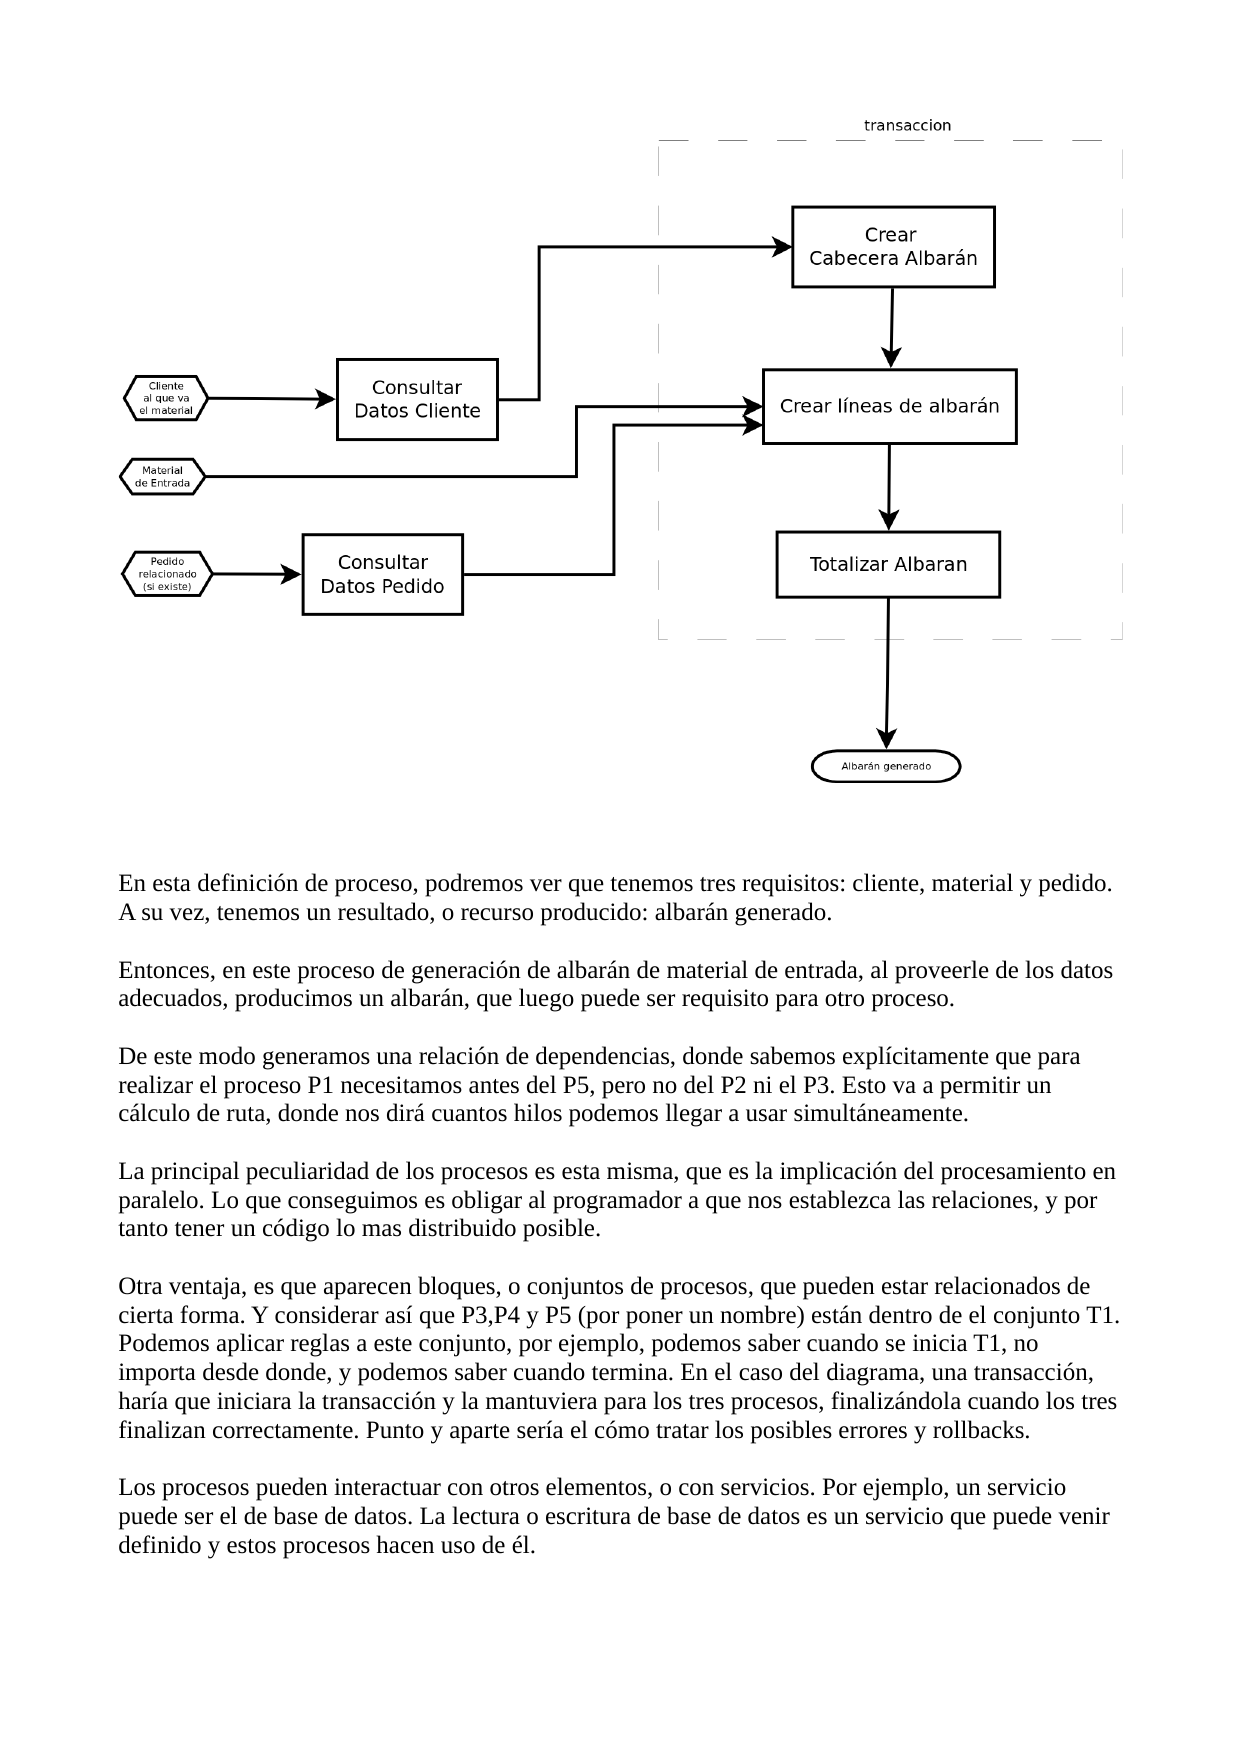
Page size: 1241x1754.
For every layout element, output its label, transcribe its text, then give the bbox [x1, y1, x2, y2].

text La principal peculiaridad de los procesos es esta misma, que es la implicación del procesamiento en paralelo. Lo que conseguimos es obligar al programador a que nos establezca las relaciones, y por tanto tener un código lo mas distribuido posible. [118, 1156, 1122, 1242]
text Entonces, en este proceso de generación de albarán de material de entrada, al proveerle de los datos adecuados, producimos un albarán, que luego puede ser requisito para otro proceso. [118, 955, 1122, 1012]
text Los procesos pueden interactuar con otros elementos, o con servicios. Por ejemplo, un servicio puede ser el de base de datos. La lectura o escritura de base de datos es un servicio que puede venir definido y estos procesos hacen uso de él. [118, 1472, 1122, 1558]
text Otra ventaja, es que aparecen bloques, o conjuntos de procesos, que pueden estar relacionados de cierta forma. Y considerar así que P3,P4 y P5 (por poner un nombre) están dentro de el conjunto T1. Podemos aplicar reglas a este conjunto, por ejemplo, podemos saber cuando se inicia T1, no importa desde donde, y podemos saber cuando termina. En el caso del diagrama, una transacción, haría que iniciara la transacción y la mantuviera para los tres procesos, finalizándola cuando los tres finalizan correctamente. Punto y aparte sería el cómo tratar los posibles errores y rollbacks. [118, 1271, 1122, 1443]
text En esta definición de proceso, podremos ver que tenemos tres requisitos: cliente, material y pedido. A su vez, tenemos un resultado, o recurso producido: albarán generado. [118, 868, 1122, 926]
picture [118, 116, 1123, 783]
text De este modo generamos una relación de dependencias, donde sabemos explícitamente que para realizar el proceso P1 necesitamos antes del P5, pero no del P2 ni el P3. Esto va a permitir un cálculo de ruta, donde nos dirá cuantos hilos podemos llegar a usar simultáneamente. [118, 1041, 1122, 1127]
